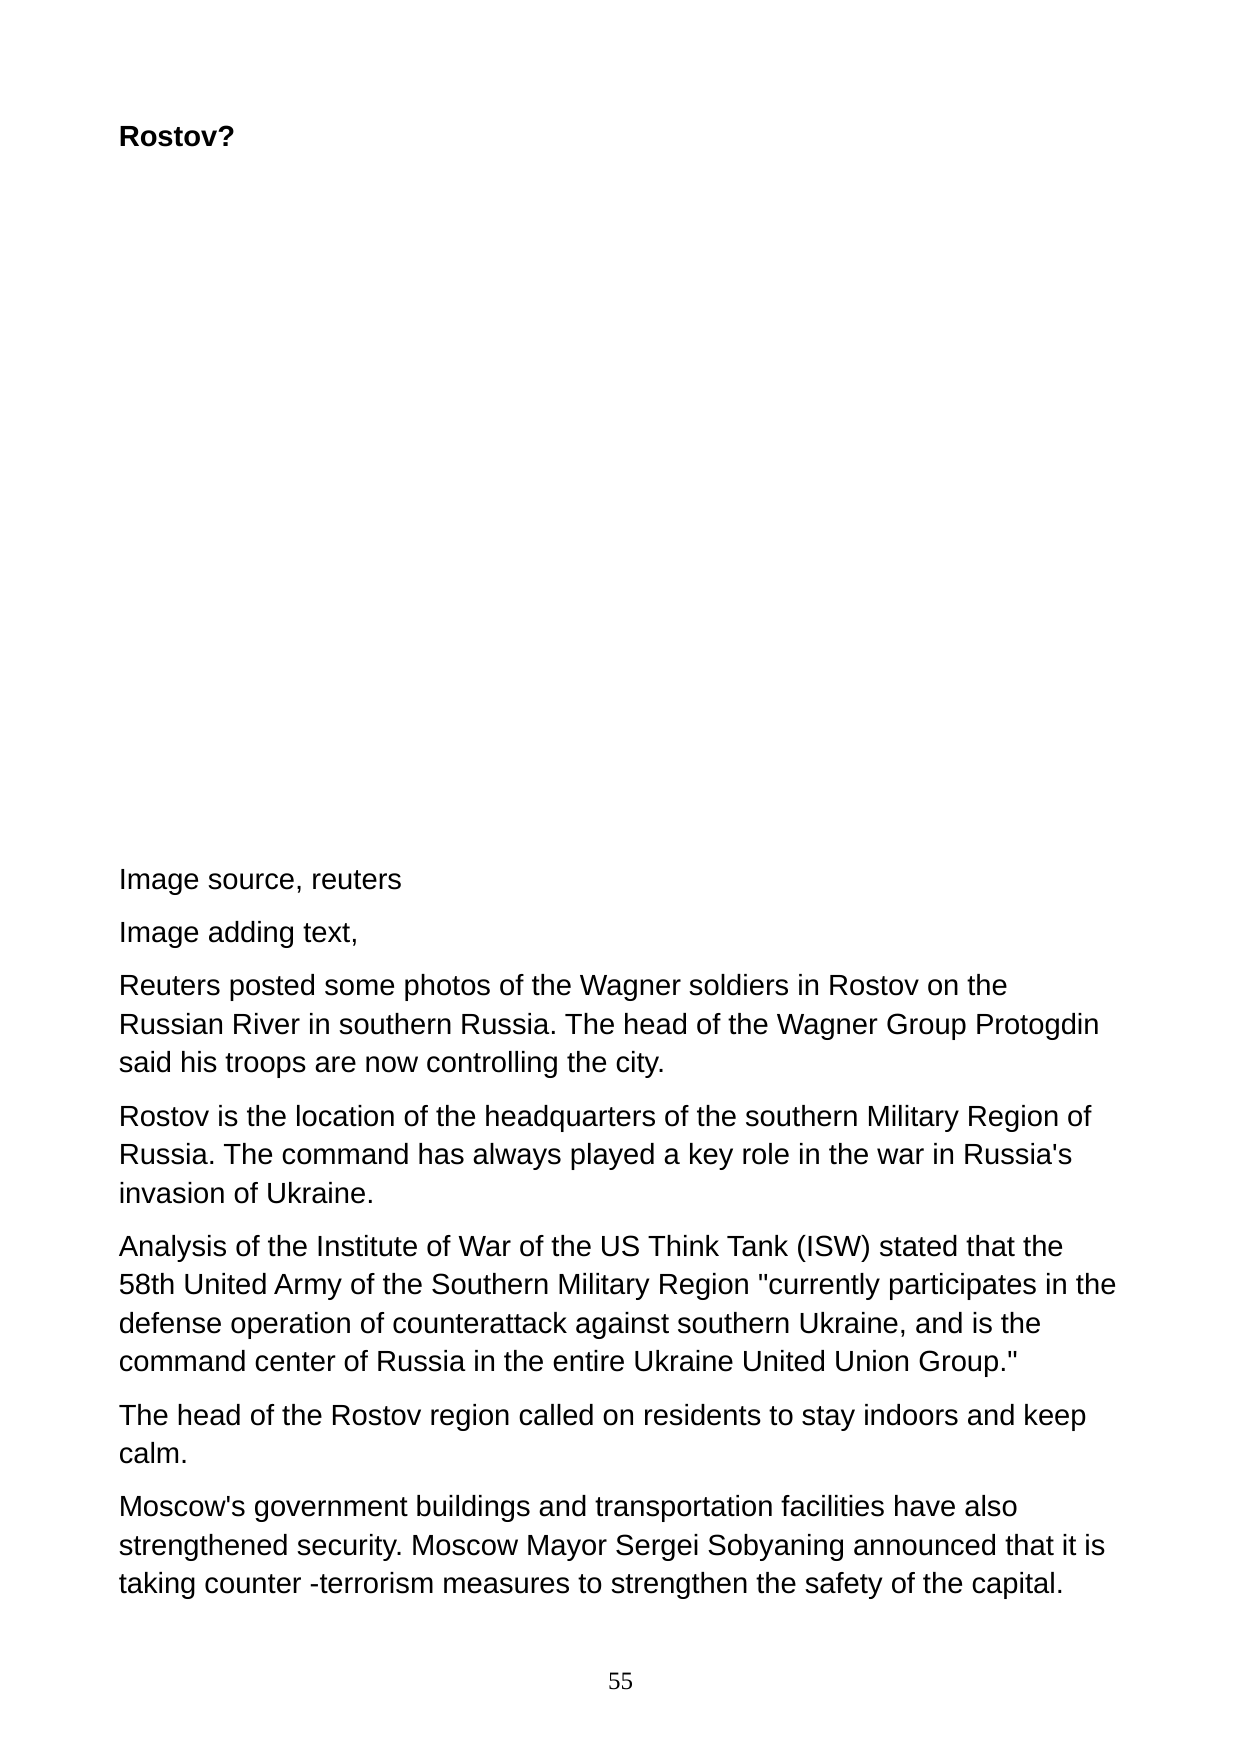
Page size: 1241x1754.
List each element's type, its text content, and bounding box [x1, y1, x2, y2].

text Rostov is the location of the headquarters of the southern Military Region of Russia. The command has always played a key role in the war in Russia's invasion of Ukraine. [118, 1098, 1122, 1209]
text Image adding text, [118, 915, 1122, 949]
text Analysis of the Institute of War of the US Think Tank (ISW) stated that the 58th United Army of the Southern Military Region "currently participates in the defense operation of counterattack against southern Ukraine, and is the command center of Russia in the entire Ukraine United Union Group." [118, 1229, 1122, 1378]
text The head of the Rostov region called on residents to stay indoors and keep calm. [118, 1397, 1122, 1469]
text Reuters posted some photos of the Wagner soldiers in Rostov on the Russian River in southern Russia. The head of the Wagner Group Protogdin said his troops are now controlling the city. [118, 968, 1122, 1079]
subtitle Rostov? [118, 118, 1122, 152]
text Moscow's government buildings and transportation facilities have also strengthened security. Moscow Mayor Sergei Sobyaning announced that it is taking counter -terrorism measures to strengthen the safety of the capital. [118, 1489, 1122, 1600]
text Image source, reuters [118, 164, 1122, 896]
